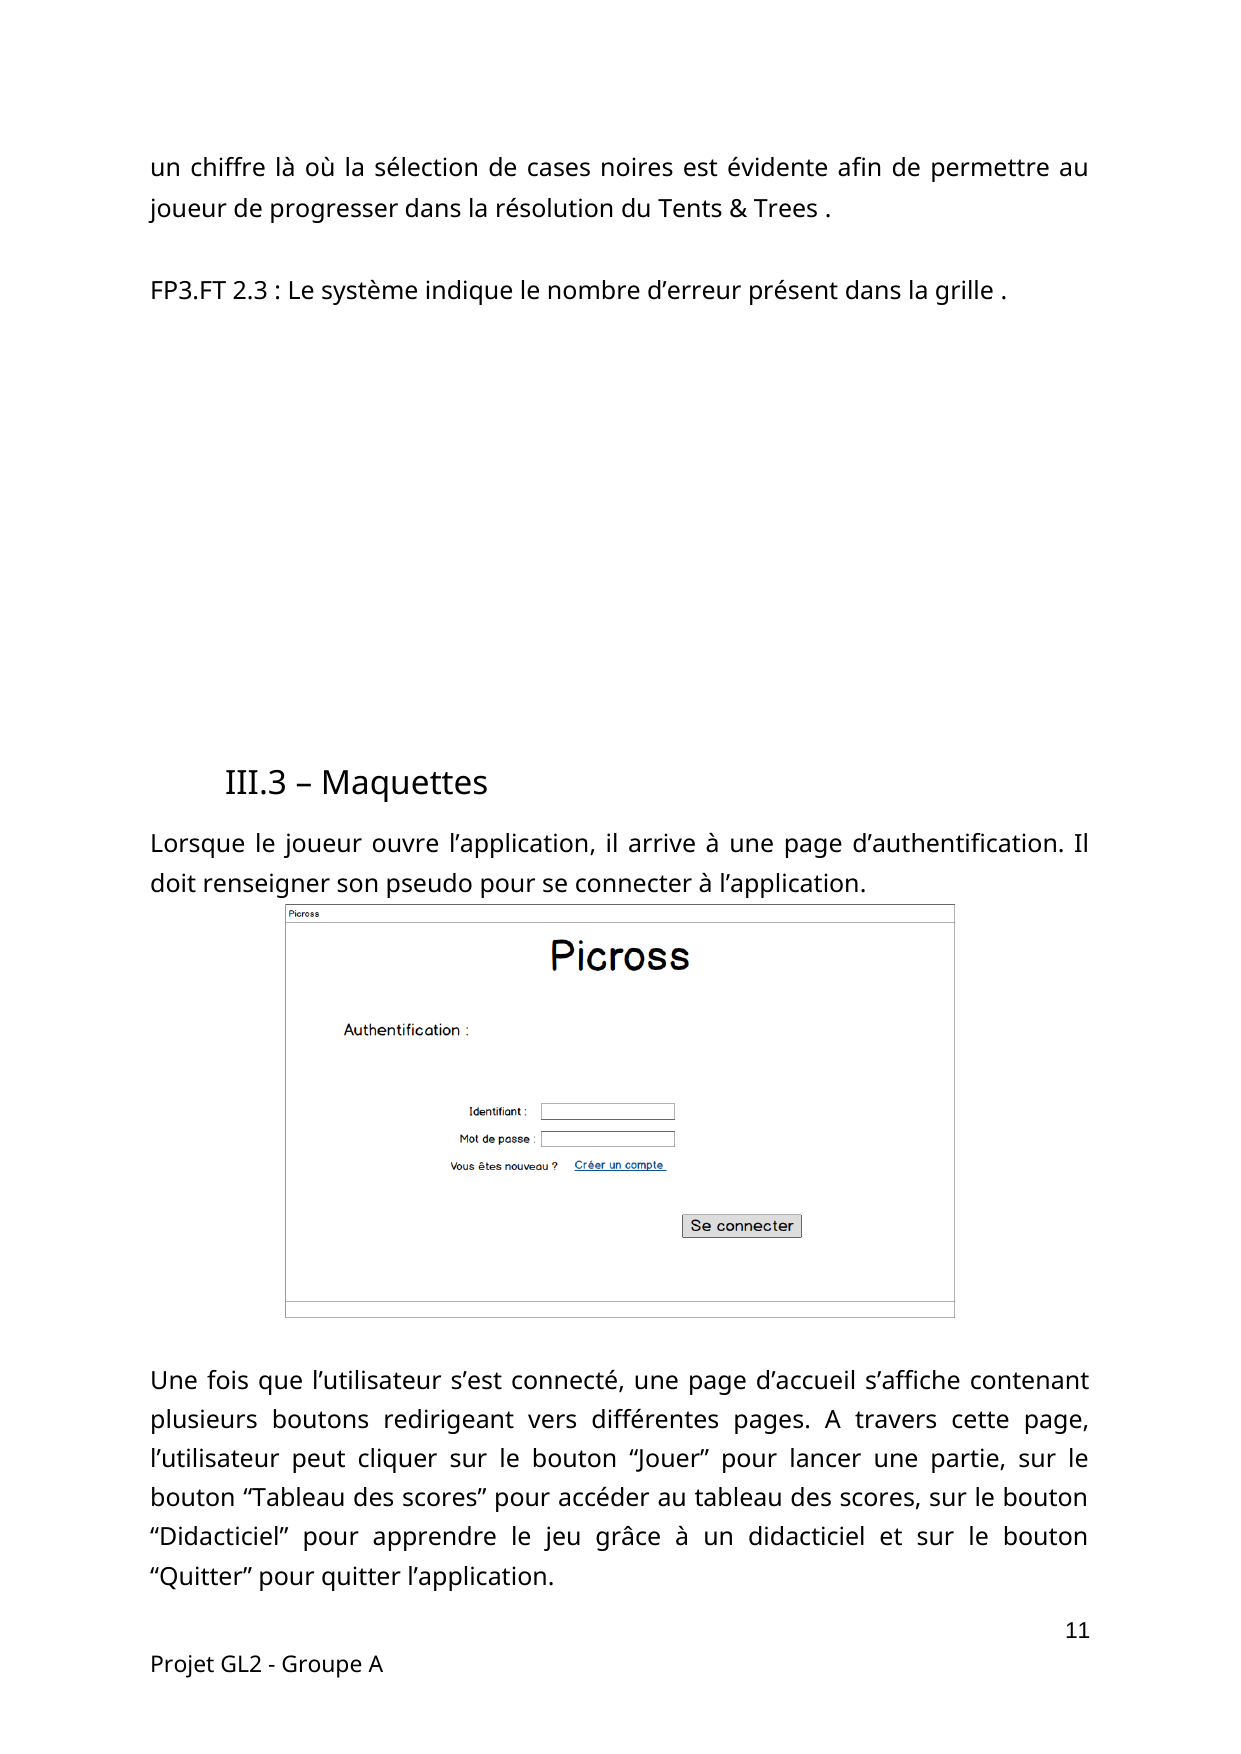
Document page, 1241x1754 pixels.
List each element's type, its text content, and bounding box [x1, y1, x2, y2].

text Une fois que l’utilisateur s’est connecté, une page d’accueil s’affiche contenant plusieurs boutons redirigeant vers différentes pages. A travers cette page, l’utilisateur peut cliquer sur le bouton “Jouer” pour lancer une partie, sur le bouton “Tableau des scores” pour accéder au tableau des scores, sur le bouton “Didacticiel” pour apprendre le jeu grâce à un didacticiel et sur le bouton “Quitter” pour quitter l’application. [150, 1362, 1090, 1592]
text Lorsque le joueur ouvre l’application, il arrive à une page d’authentification. Il doit renseigner son pseudo pour se connecter à l’application. [150, 826, 1090, 899]
picture [285, 904, 955, 1318]
text FP3.FT 2.3 : Le système indique le nombre d’erreur présent dans la grille . [150, 272, 1090, 307]
subtitle III.3 – Maquettes [150, 759, 1090, 804]
text un chiffre là où la sélection de cases noires est évidente afin de permettre au joueur de progresser dans la résolution du Tents & Trees . [150, 150, 1090, 225]
